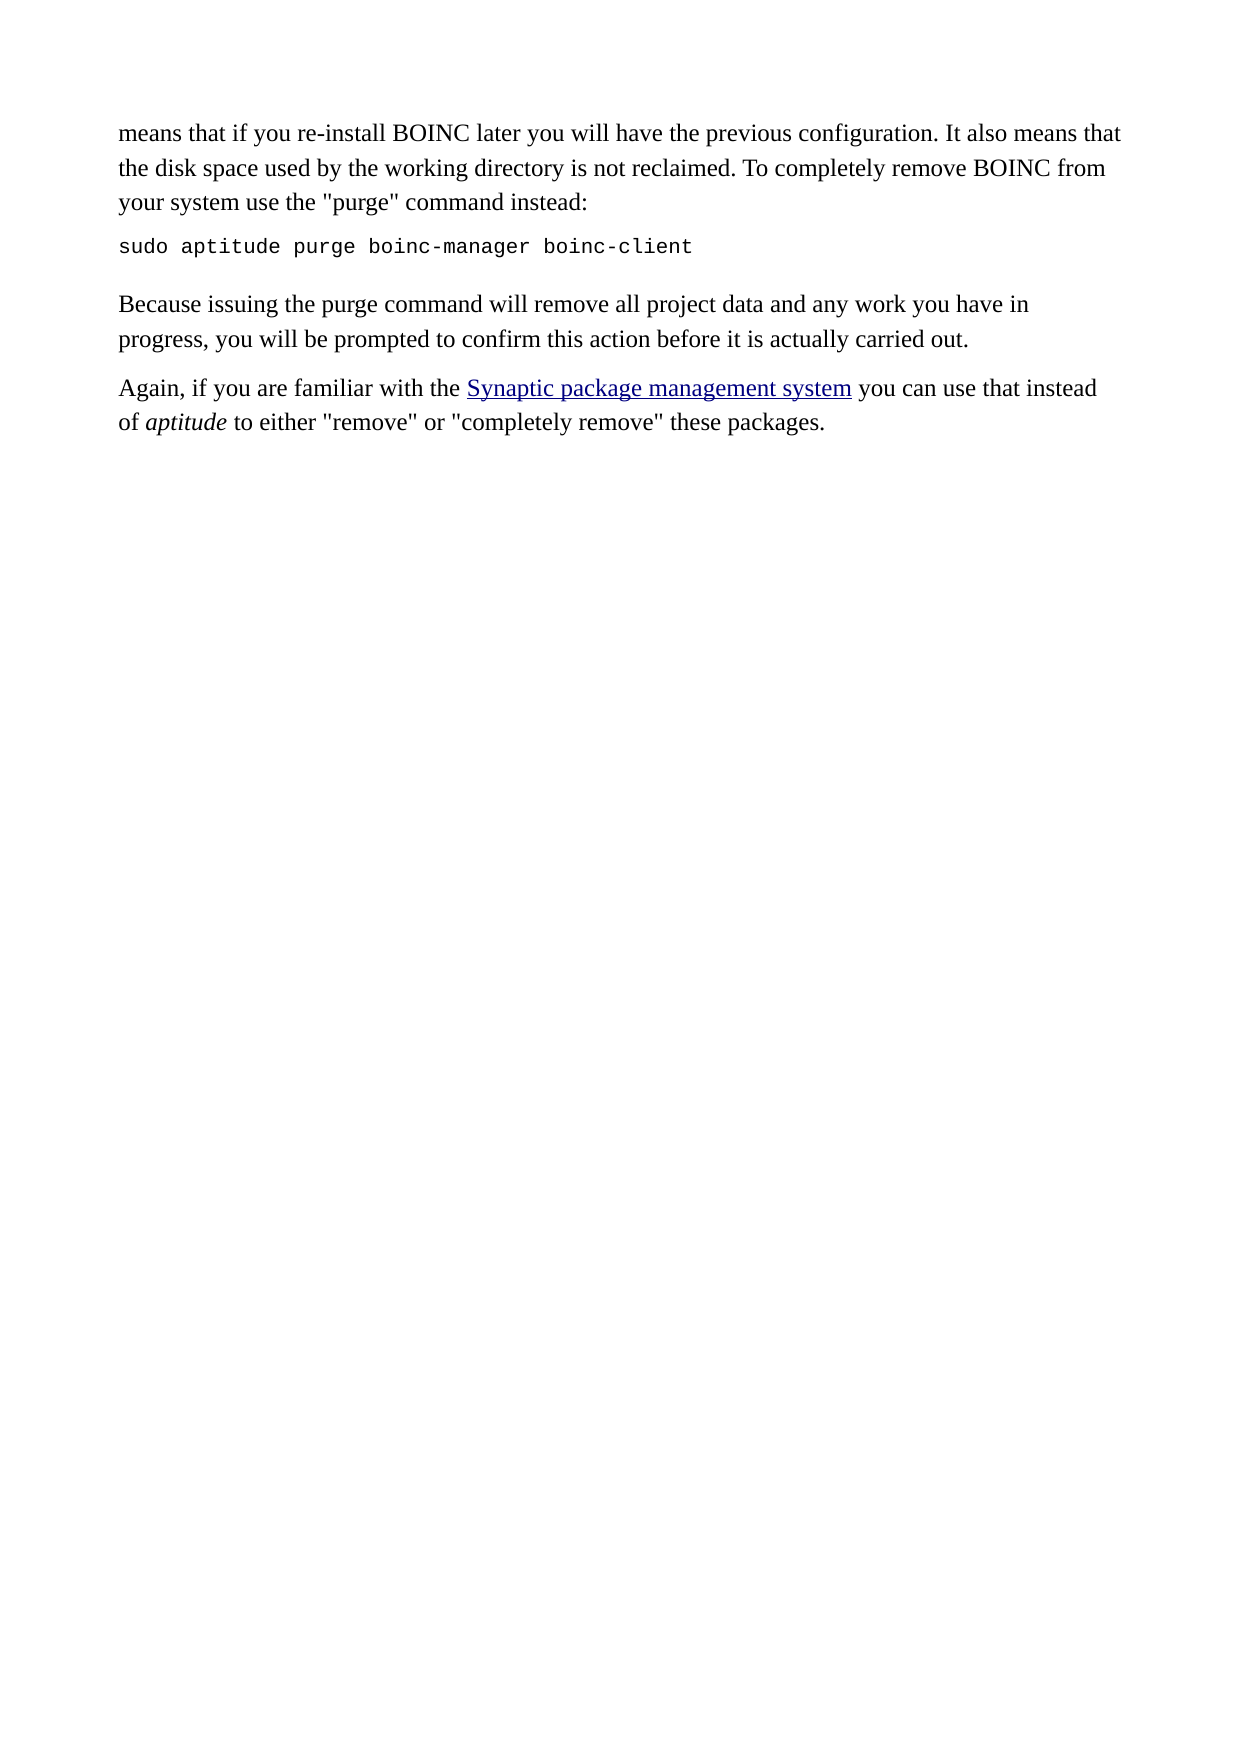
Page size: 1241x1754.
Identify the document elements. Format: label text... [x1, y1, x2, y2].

text Again, if you are familiar with the Synaptic package management system you can use that instead of aptitude to either "remove" or "completely remove" these packages. [118, 373, 1122, 436]
text sudo aptitude purge boinc-manager boinc-client [118, 236, 1122, 260]
text Because issuing the purge command will remove all project data and any work you have in progress, you will be prompted to confirm this action before it is actually carried out. [118, 289, 1122, 352]
text means that if you re-install BOINC later you will have the previous configuration. It also means that the disk space used by the working directory is not reclaimed. To completely remove BOINC from your system use the "purge" command instead: [118, 118, 1122, 216]
